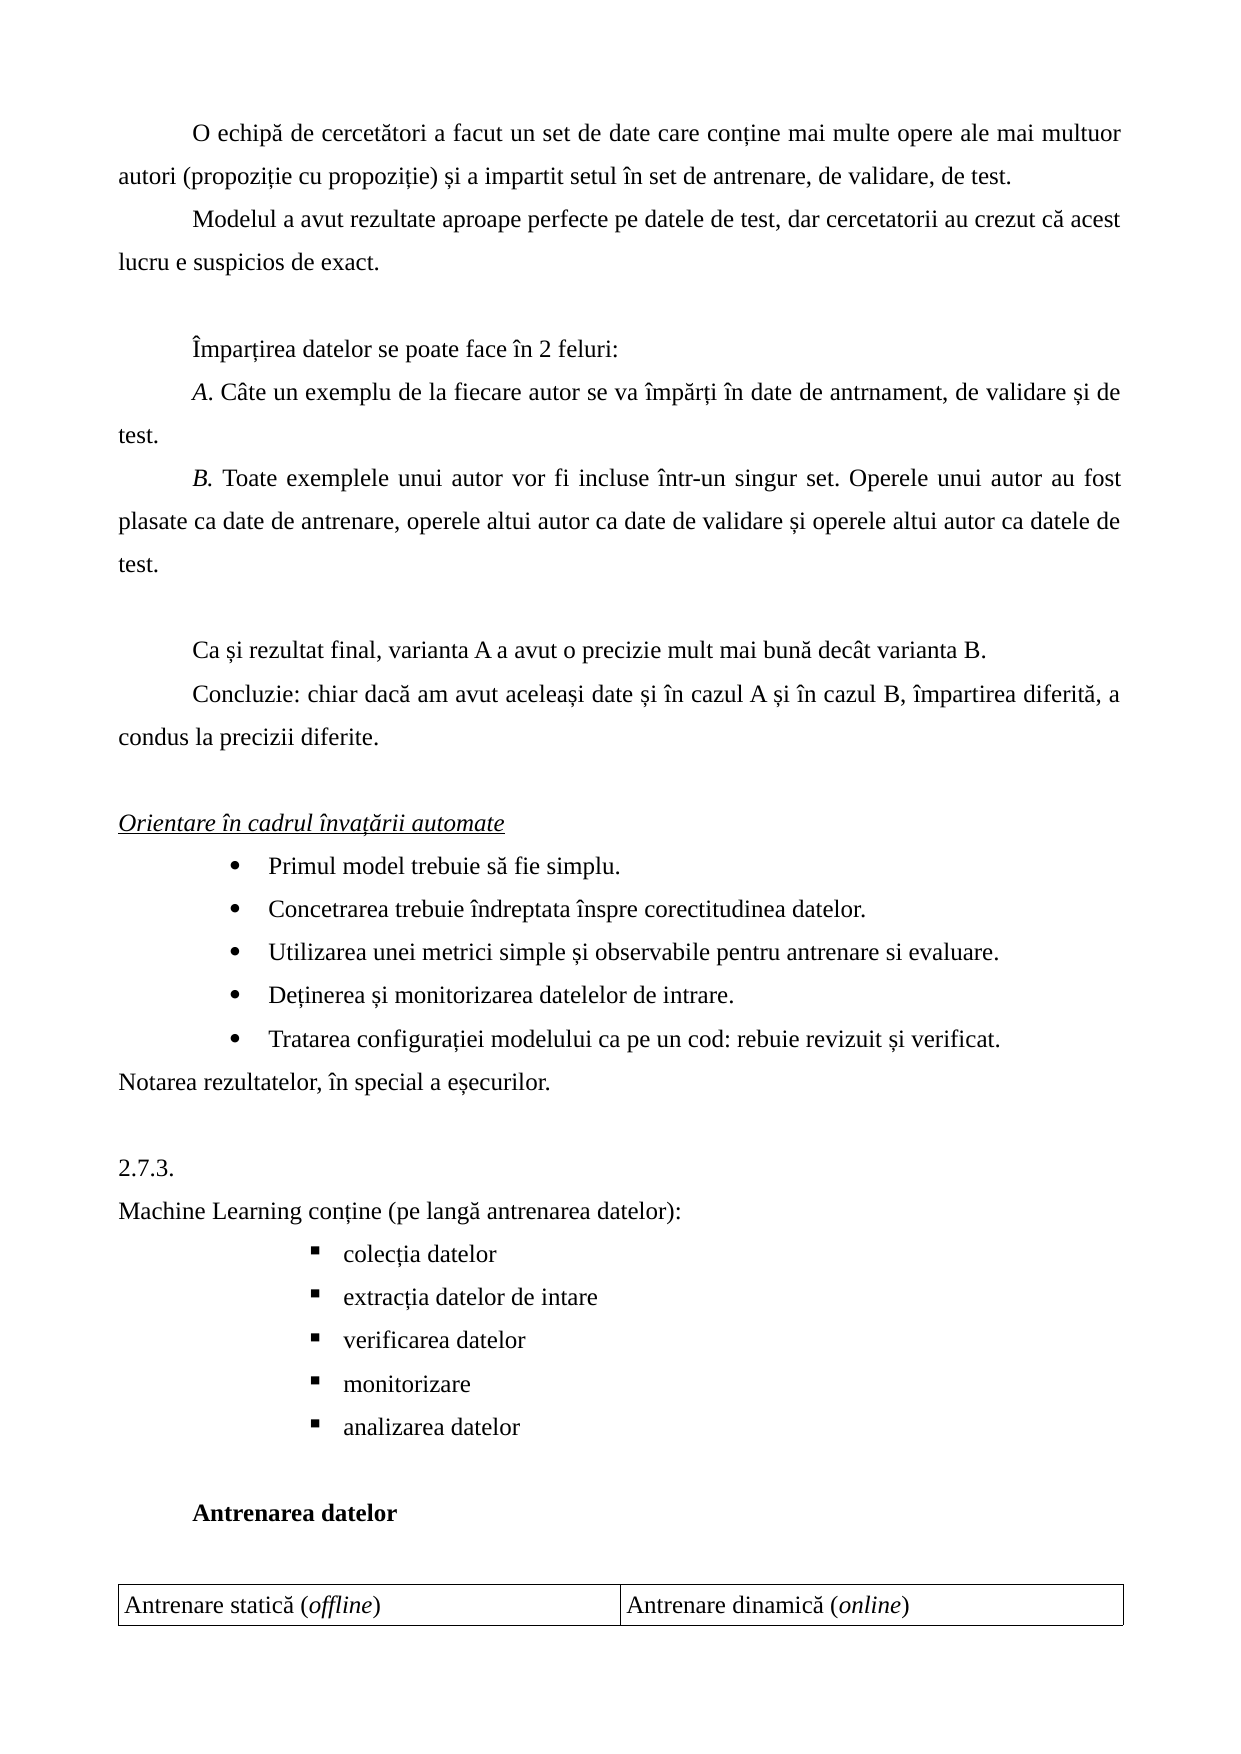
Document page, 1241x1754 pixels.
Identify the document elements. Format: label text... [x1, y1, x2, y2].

text Ca și rezultat final, varianta A a avut o precizie mult mai bună decât varianta B. [118, 636, 1122, 664]
text Notarea rezultatelor, în special a eșecurilor. [118, 1067, 1122, 1096]
list colecția datelor [306, 1239, 1122, 1268]
table_header Antrenare dinamică (online) [621, 1585, 1123, 1625]
list Concetrarea trebuie îndreptata înspre corectitudinea datelor. [231, 894, 1122, 923]
list monitorizare [306, 1369, 1122, 1397]
text Machine Learning conține (pe langă antrenarea datelor): [118, 1196, 1122, 1225]
text B. Toate exemplele unui autor vor fi incluse într-un singur set. Operele unui autor au fost plasate ca date de antrenare, operele altui autor ca date de validare și operele altui autor ca datele de test. [118, 463, 1122, 578]
list Tratarea configurației modelului ca pe un cod: rebuie revizuit și verificat. [231, 1024, 1122, 1052]
text 2.7.3. [118, 1153, 1122, 1182]
list Utilizarea unei metrici simple și observabile pentru antrenare si evaluare. [231, 937, 1122, 966]
list extracția datelor de intare [306, 1282, 1122, 1311]
list analizarea datelor [306, 1412, 1122, 1441]
list Primul model trebuie să fie simplu. [231, 851, 1122, 880]
text Orientare în cadrul învațării automate [118, 808, 1122, 837]
list verificarea datelor [306, 1326, 1122, 1354]
text Împarțirea datelor se poate face în 2 feluri: [118, 334, 1122, 362]
text Antrenarea datelor [118, 1498, 1122, 1527]
text Modelul a avut rezultate aproape perfecte pe datele de test, dar cercetatorii au crezut că acest lucru e suspicios de exact. [118, 204, 1122, 276]
table_header Antrenare statică (offline) [119, 1585, 620, 1625]
list Deținerea și monitorizarea datelelor de intrare. [231, 981, 1122, 1009]
text O echipă de cercetători a facut un set de date care conține mai multe opere ale mai multuor autori (propoziție cu propoziție) și a impartit setul în set de antrenare, de validare, de test. [118, 118, 1122, 190]
text A. Câte un exemplu de la fiecare autor se va împărți în date de antrnament, de validare și de test. [118, 377, 1122, 449]
text Concluzie: chiar dacă am avut aceleași date și în cazul A și în cazul B, împartirea diferită, a condus la precizii diferite. [118, 679, 1122, 751]
